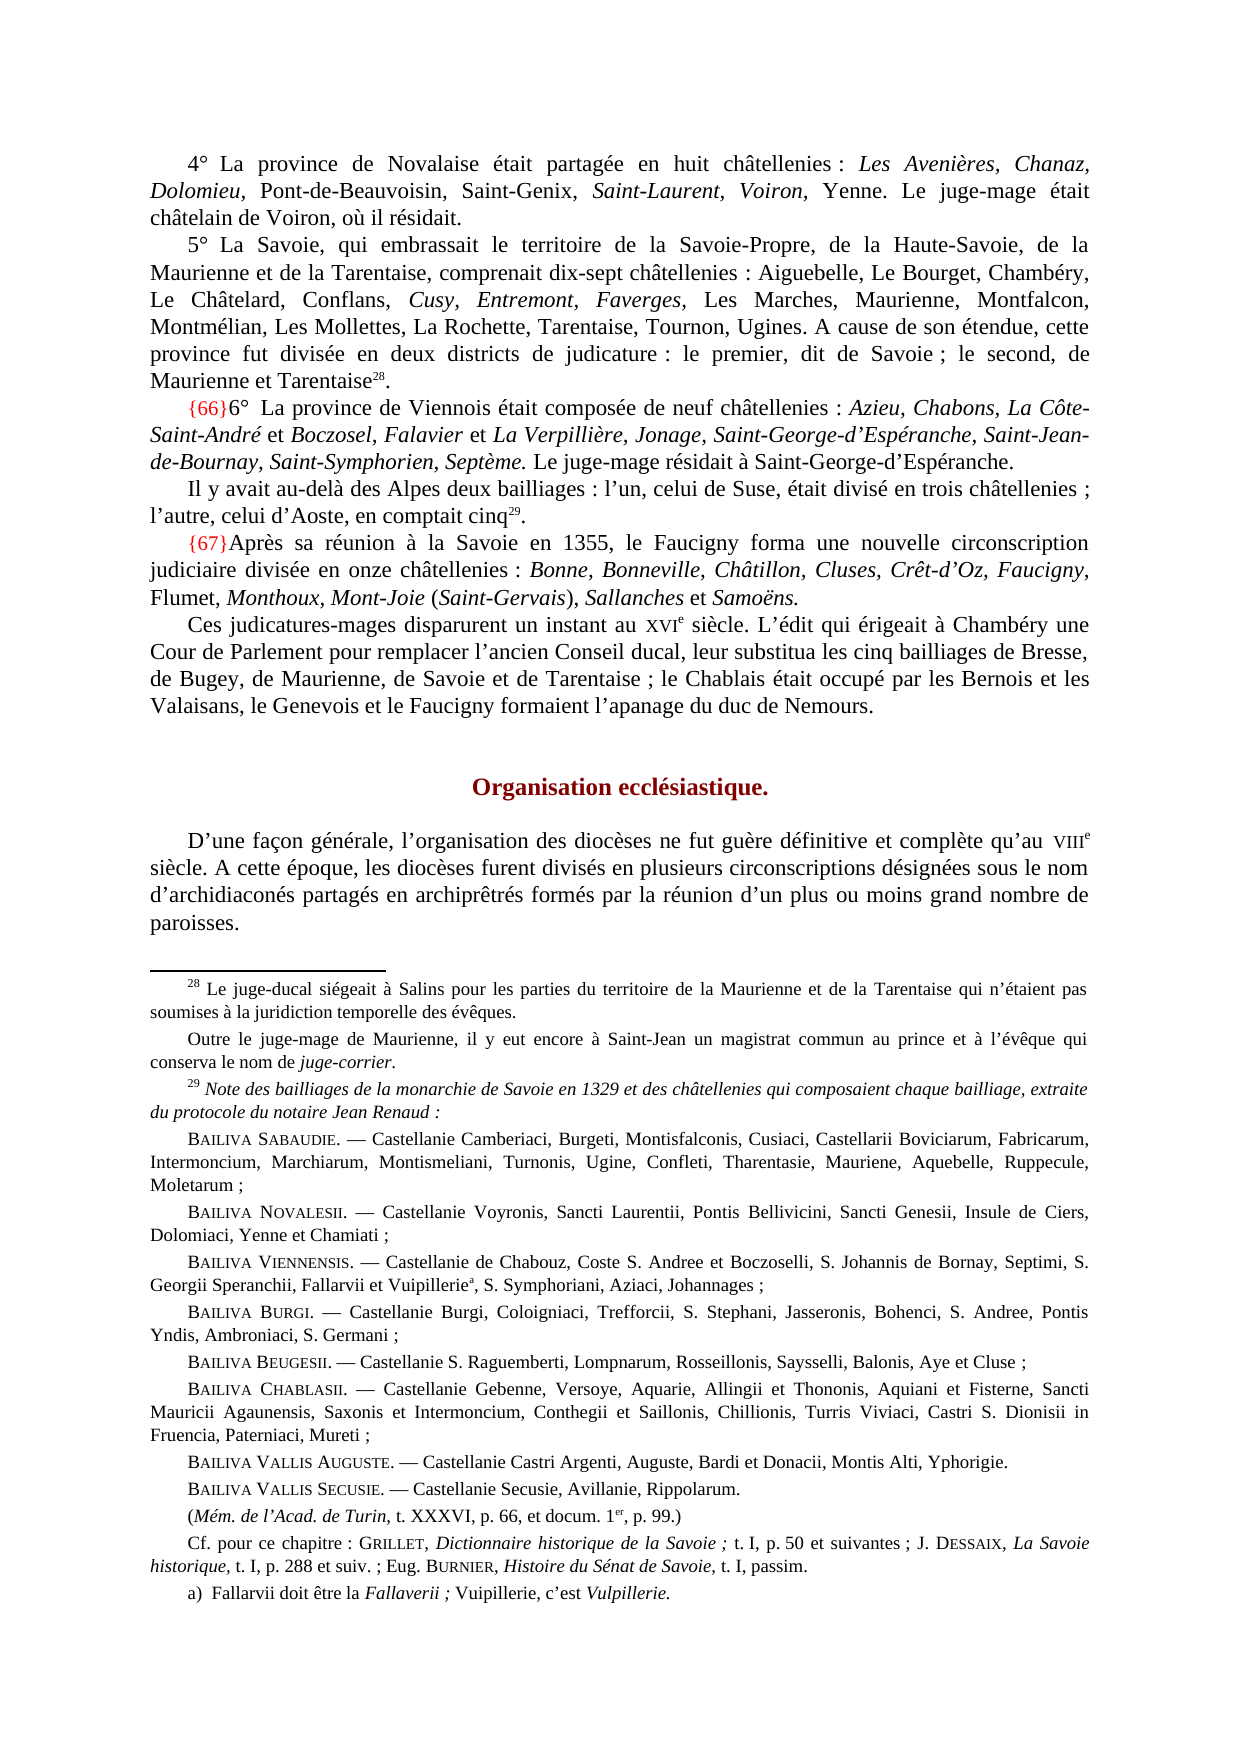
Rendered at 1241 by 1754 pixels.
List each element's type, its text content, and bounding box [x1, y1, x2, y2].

text {67}Après sa réunion à la Savoie en 1355, le Faucigny forma une nouvelle circonscription judiciaire divisée en onze châtellenies : Bonne, Bonneville, Châtillon, Cluses, Crêt-d’Oz, Faucigny, Flumet, Monthoux, Mont-Joie (Saint-Gervais), Sallanches et Samoëns. [150, 529, 1090, 610]
text Bailiva Beugesii. — Castellanie S. Raguemberti, Lompnarum, Rosseillonis, Saysselli, Balonis, Aye et Cluse ; [150, 1350, 1090, 1373]
text (Mém. de l’Acad. de Turin, t. XXXVI, p. 66, et docum. 1er, p. 99.) [150, 1504, 1090, 1527]
text Ces judicatures-mages disparurent un instant au xvie siècle. L’édit qui érigeait à Chambéry une Cour de Parlement pour remplacer l’ancien Conseil ducal, leur substitua les cinq bailliages de Bresse, de Bugey, de Maurienne, de Savoie et de Tarentaise ; le Chablais était occupé par les Bernois et les Valaisans, le Genevois et le Faucigny formaient l’apanage du duc de Nemours. [150, 610, 1090, 719]
text Note des bailliages de la monarchie de Savoie en 1329 et des châtellenies qui composaient chaque bailliage, extraite du protocole du notaire Jean Renaud : [150, 1077, 1090, 1123]
text Bailiva Vallis Auguste. — Castellanie Castri Argenti, Auguste, Bardi et Donacii, Montis Alti, Yphorigie. [150, 1450, 1090, 1473]
text {66}6° La province de Viennois était composée de neuf châtellenies : Azieu, Chabons, La Côte-Saint-André et Boczosel, Falavier et La Verpillière, Jonage, Saint-George-d’Espéranche, Saint-Jean-de-Bournay, Saint-Symphorien, Septème. Le juge-mage résidait à Saint-George-d’Espéranche. [150, 394, 1090, 475]
text Le juge-ducal siégeait à Salins pour les parties du territoire de la Maurienne et de la Tarentaise qui n’étaient pas soumises à la juridiction temporelle des évêques. [150, 977, 1090, 1023]
text 5° La Savoie, qui embrassait le territoire de la Savoie-Propre, de la Haute-Savoie, de la Maurienne et de la Tarentaise, comprenait dix-sept châtellenies : Aiguebelle, Le Bourget, Chambéry, Le Châtelard, Conflans, Cusy, Entremont, Faverges, Les Marches, Maurienne, Montfalcon, Montmélian, Les Mollettes, La Rochette, Tarentaise, Tournon, Ugines. A cause de son étendue, cette province fut divisée en deux districts de judicature : le premier, dit de Savoie ; le second, de Maurienne et Tarentaise. [150, 231, 1090, 394]
text a) Fallarvii doit être la Fallaverii ; Vuipillerie, c’est Vulpillerie. [150, 1581, 1090, 1604]
text Organisation ecclésiastique. [150, 769, 1090, 802]
text Il y avait au-delà des Alpes deux bailliages : l’un, celui de Suse, était divisé en trois châtellenies ; l’autre, celui d’Aoste, en comptait cinq. [150, 475, 1090, 529]
text Bailiva Novalesii. — Castellanie Voyronis, Sancti Laurentii, Pontis Bellivicini, Sancti Genesii, Insule de Ciers, Dolomiaci, Yenne et Chamiati ; [150, 1200, 1090, 1246]
text D’une façon générale, l’organisation des diocèses ne fut guère définitive et complète qu’au viiie siècle. A cette époque, les diocèses furent divisés en plusieurs circonscriptions désignées sous le nom d’archidiaconés partagés en archiprêtrés formés par la réunion d’un plus ou moins grand nombre de paroisses. [150, 827, 1090, 935]
text Bailiva Vallis Secusie. — Castellanie Secusie, Avillanie, Rippolarum. [150, 1477, 1090, 1500]
text Bailiva Chablasii. — Castellanie Gebenne, Versoye, Aquarie, Allingii et Thononis, Aquiani et Fisterne, Sancti Mauricii Agaunensis, Saxonis et Intermoncium, Conthegii et Saillonis, Chillionis, Turris Viviaci, Castri S. Dionisii in Fruencia, Paterniaci, Mureti ; [150, 1377, 1090, 1446]
text Bailiva Sabaudie. — Castellanie Camberiaci, Burgeti, Montisfalconis, Cusiaci, Castellarii Boviciarum, Fabricarum, Intermoncium, Marchiarum, Montismeliani, Turnonis, Ugine, Confleti, Tharentasie, Mauriene, Aquebelle, Ruppecule, Moletarum ; [150, 1127, 1090, 1196]
text Bailiva Viennensis. — Castellanie de Chabouz, Coste S. Andree et Boczoselli, S. Johannis de Bornay, Septimi, S. Georgii Speranchii, Fallarvii et Vuipilleriea, S. Symphoriani, Aziaci, Johannages ; [150, 1250, 1090, 1296]
text Outre le juge-mage de Maurienne, il y eut encore à Saint-Jean un magistrat commun au prince et à l’évêque qui conserva le nom de juge-corrier. [150, 1027, 1090, 1073]
text 4° La province de Novalaise était partagée en huit châtellenies : Les Avenières, Chanaz, Dolomieu, Pont-de-Beauvoisin, Saint-Genix, Saint-Laurent, Voiron, Yenne. Le juge-mage était châtelain de Voiron, où il résidait. [150, 150, 1090, 231]
text Bailiva Burgi. — Castellanie Burgi, Coloigniaci, Trefforcii, S. Stephani, Jasseronis, Bohenci, S. Andree, Pontis Yndis, Ambroniaci, S. Germani ; [150, 1300, 1090, 1346]
text Cf. pour ce chapitre : Grillet, Dictionnaire historique de la Savoie ; t. I, p. 50 et suivantes ; J. Dessaix, La Savoie historique, t. I, p. 288 et suiv. ; Eug. Burnier, Histoire du Sénat de Savoie, t. I, passim. [150, 1531, 1090, 1577]
